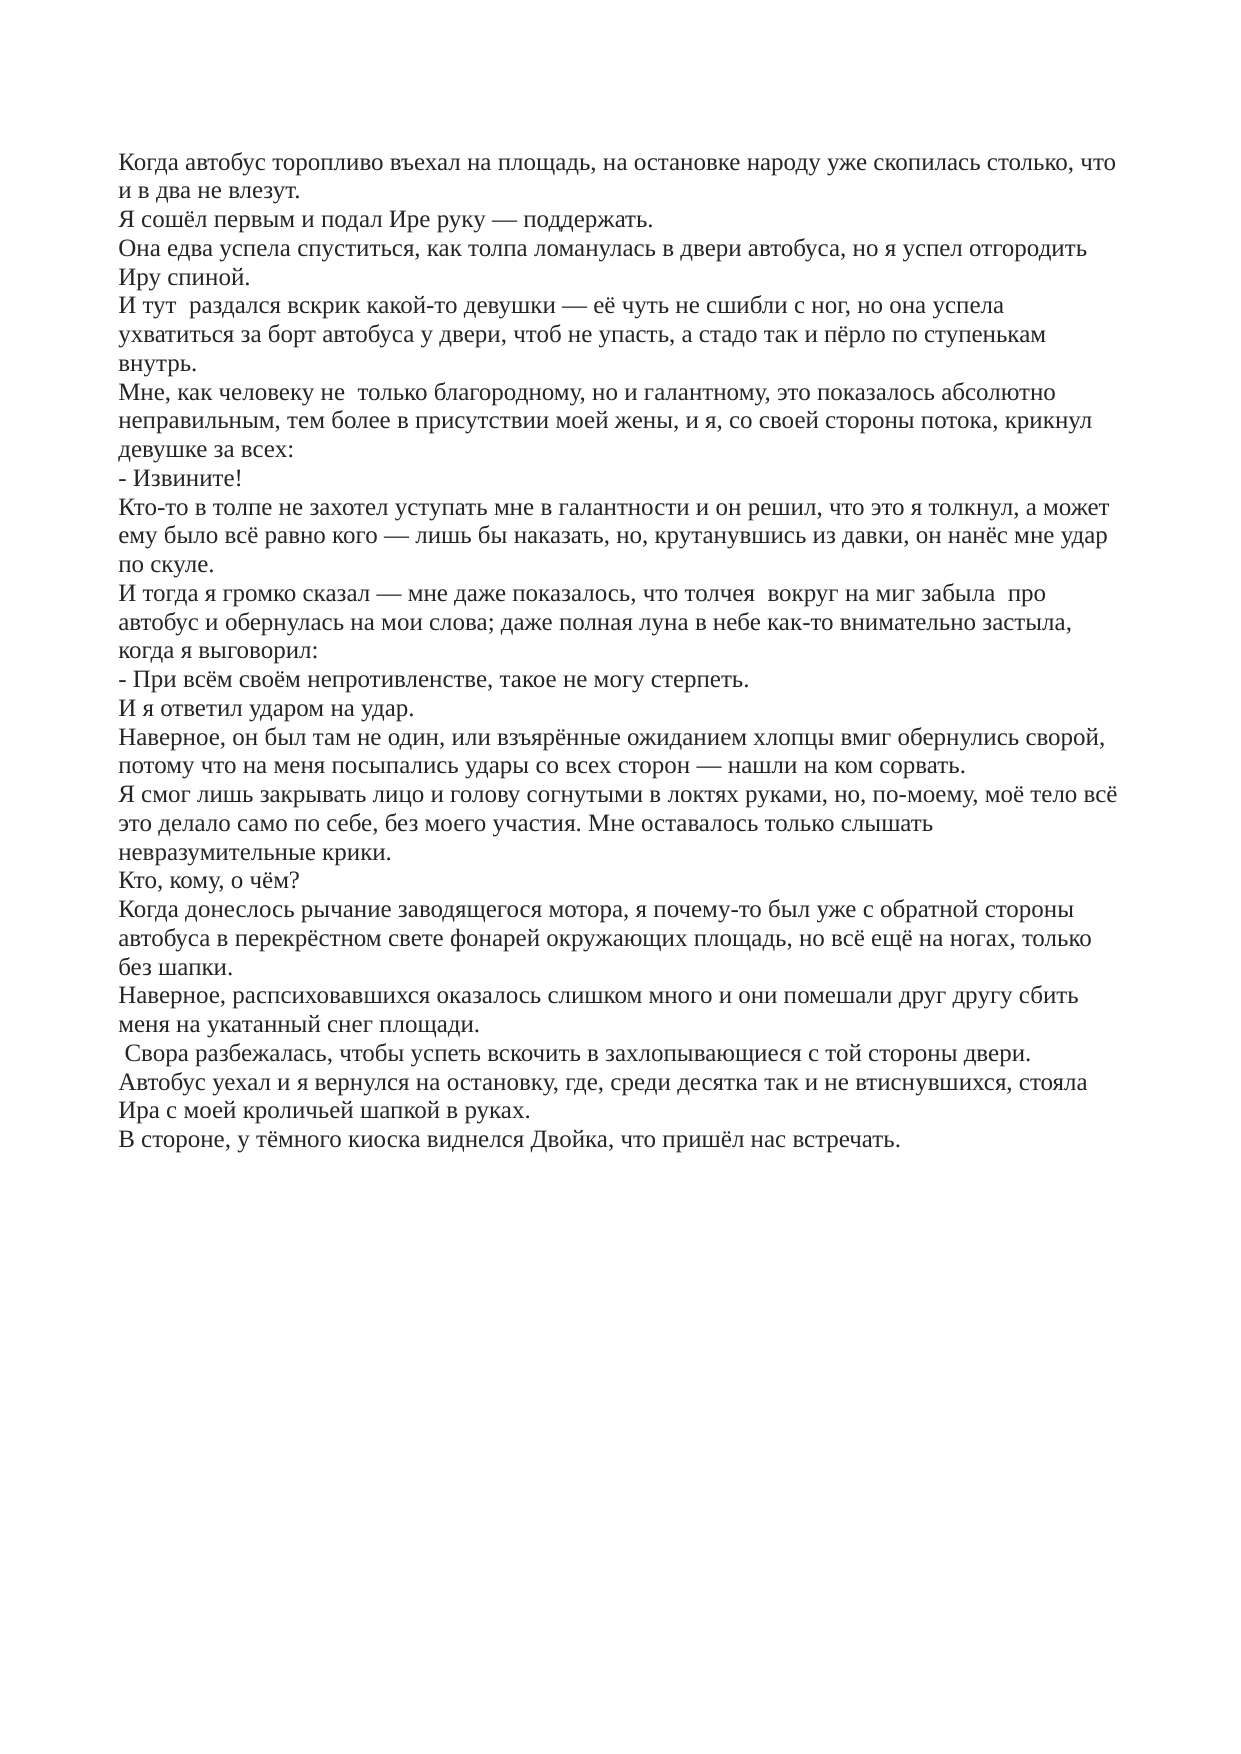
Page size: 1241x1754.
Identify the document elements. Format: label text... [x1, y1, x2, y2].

text Мне, как человеку не только благородному, но и галантному, это показалось абсолютно неправильным, тем более в присутствии моей жены, и я, со своей стороны потока, крикнул девушке за всех: [118, 377, 1122, 463]
text И тут раздался вскрик какой-то девушки — её чуть не сшибли с ног, но она успела ухватиться за борт автобуса у двери, чтоб не упасть, а стадо так и пёрло по ступенькам внутрь. [118, 291, 1122, 377]
text В стороне, у тёмного киоска виднелся Двойка, что пришёл нас встречать. [118, 1124, 1122, 1153]
text Я смог лишь закрывать лицо и голову согнутыми в локтях руками, но, по-моему, моё тело всё это делало само по себе, без моего участия. Мне оставалось только слышать невразумительные крики. [118, 779, 1122, 866]
text Автобус уехал и я вернулся на остановку, где, среди десятка так и не втиснувшихся, стояла Ира с моей кроличьей шапкой в руках. [118, 1067, 1122, 1124]
text Кто-то в толпе не захотел уступать мне в галантности и он решил, что это я толкнул, а может ему было всё равно кого — лишь бы наказать, но, крутанувшись из давки, он нанёс мне удар по скуле. [118, 492, 1122, 578]
text Она едва успела спуститься, как толпа ломанулась в двери автобуса, но я успел отгородить Иру спиной. [118, 233, 1122, 291]
text Когда автобус торопливо въехал на площадь, на остановке народу уже скопилась столько, что и в два не влезут. [118, 147, 1122, 204]
text Я сошёл первым и подал Ире руку — поддержать. [118, 204, 1122, 233]
text - Извините! [118, 463, 1122, 492]
text И тогда я громко сказал — мне даже показалось, что толчея вокруг на миг забыла про автобус и обернулась на мои слова; даже полная луна в небе как-то внимательно застыла, когда я выговорил: [118, 578, 1122, 664]
text Наверное, он был там не один, или взъярённые ожиданием хлопцы вмиг обернулись сворой, потому что на меня посыпались удары со всех сторон — нашли на ком сорвать. [118, 722, 1122, 779]
text Свора разбежалась, чтобы успеть вскочить в захлопывающиеся с той стороны двери. [118, 1038, 1122, 1067]
text Наверное, распсиховавшихся оказалось слишком много и они помешали друг другу сбить меня на укатанный снег площади. [118, 981, 1122, 1038]
text Когда донеслось рычание заводящегося мотора, я почему-то был уже с обратной стороны автобуса в перекрёстном свете фонарей окружающих площадь, но всё ещё на ногах, только без шапки. [118, 894, 1122, 981]
text И я ответил ударом на удар. [118, 693, 1122, 722]
text Кто, кому, о чём? [118, 866, 1122, 894]
text - При всём своём непротивленстве, такое не могу стерпеть. [118, 664, 1122, 693]
